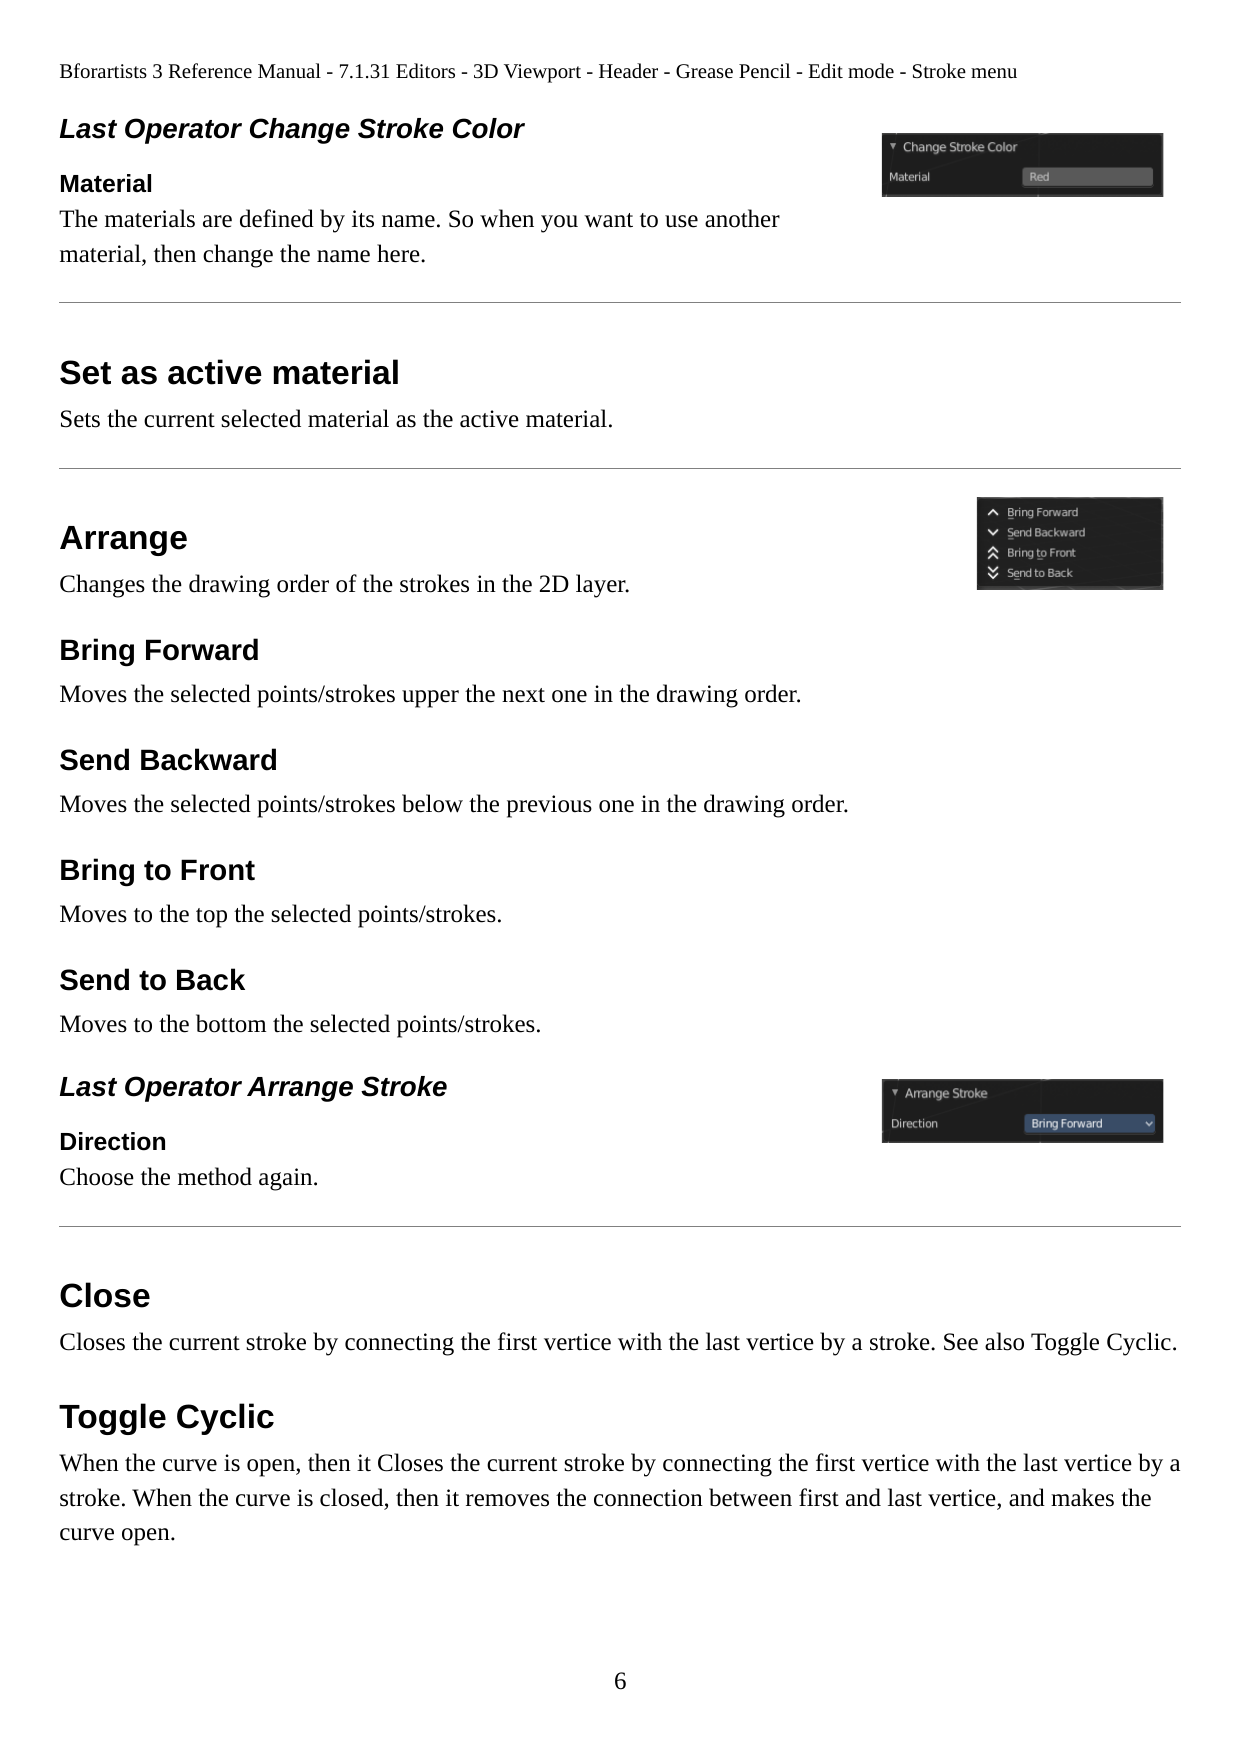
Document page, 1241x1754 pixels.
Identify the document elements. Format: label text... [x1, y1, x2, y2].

text Closes the current stroke by connecting the first vertice with the last vertice by a stroke. See also Toggle Cyclic. [59, 1327, 1181, 1356]
subtitle Direction [59, 1127, 1181, 1156]
subtitle Set as active material [59, 353, 1181, 391]
subtitle Toggle Cyclic [59, 1397, 1181, 1436]
picture [881, 133, 1164, 197]
text Moves the selected points/strokes upper the next one in the drawing order. [59, 679, 1181, 708]
text Moves to the top the selected points/strokes. [59, 899, 1181, 928]
text Changes the drawing order of the strokes in the 2D layer. [59, 569, 1181, 598]
subtitle Last Operator Arrange Stroke [59, 1070, 1181, 1102]
subtitle Last Operator Change Stroke Color [59, 113, 1181, 144]
subtitle Material [59, 169, 1181, 198]
text When the curve is open, then it Closes the current stroke by connecting the first vertice with the last vertice by a stroke. When the curve is closed, then it removes the connection between first and last vertice, and makes the curve open. [59, 1448, 1181, 1546]
text Moves the selected points/strokes below the previous one in the drawing order. [59, 789, 1181, 818]
subtitle Bring to Front [59, 853, 1181, 886]
picture [881, 1079, 1164, 1143]
text Sets the current selected material as the active material. [59, 404, 1181, 433]
subtitle Bring Forward [59, 633, 1181, 667]
subtitle [1164, 518, 1181, 557]
picture [976, 497, 1164, 590]
subtitle Send Backward [59, 743, 1181, 776]
text Moves to the bottom the selected points/strokes. [59, 1009, 1181, 1037]
subtitle Arrange [59, 518, 976, 557]
text The materials are defined by its name. So when you want to use another material, then change the name here. [59, 204, 1181, 267]
text Choose the method again. [59, 1162, 1181, 1191]
subtitle Close [59, 1276, 1181, 1315]
subtitle Send to Back [59, 962, 1181, 996]
